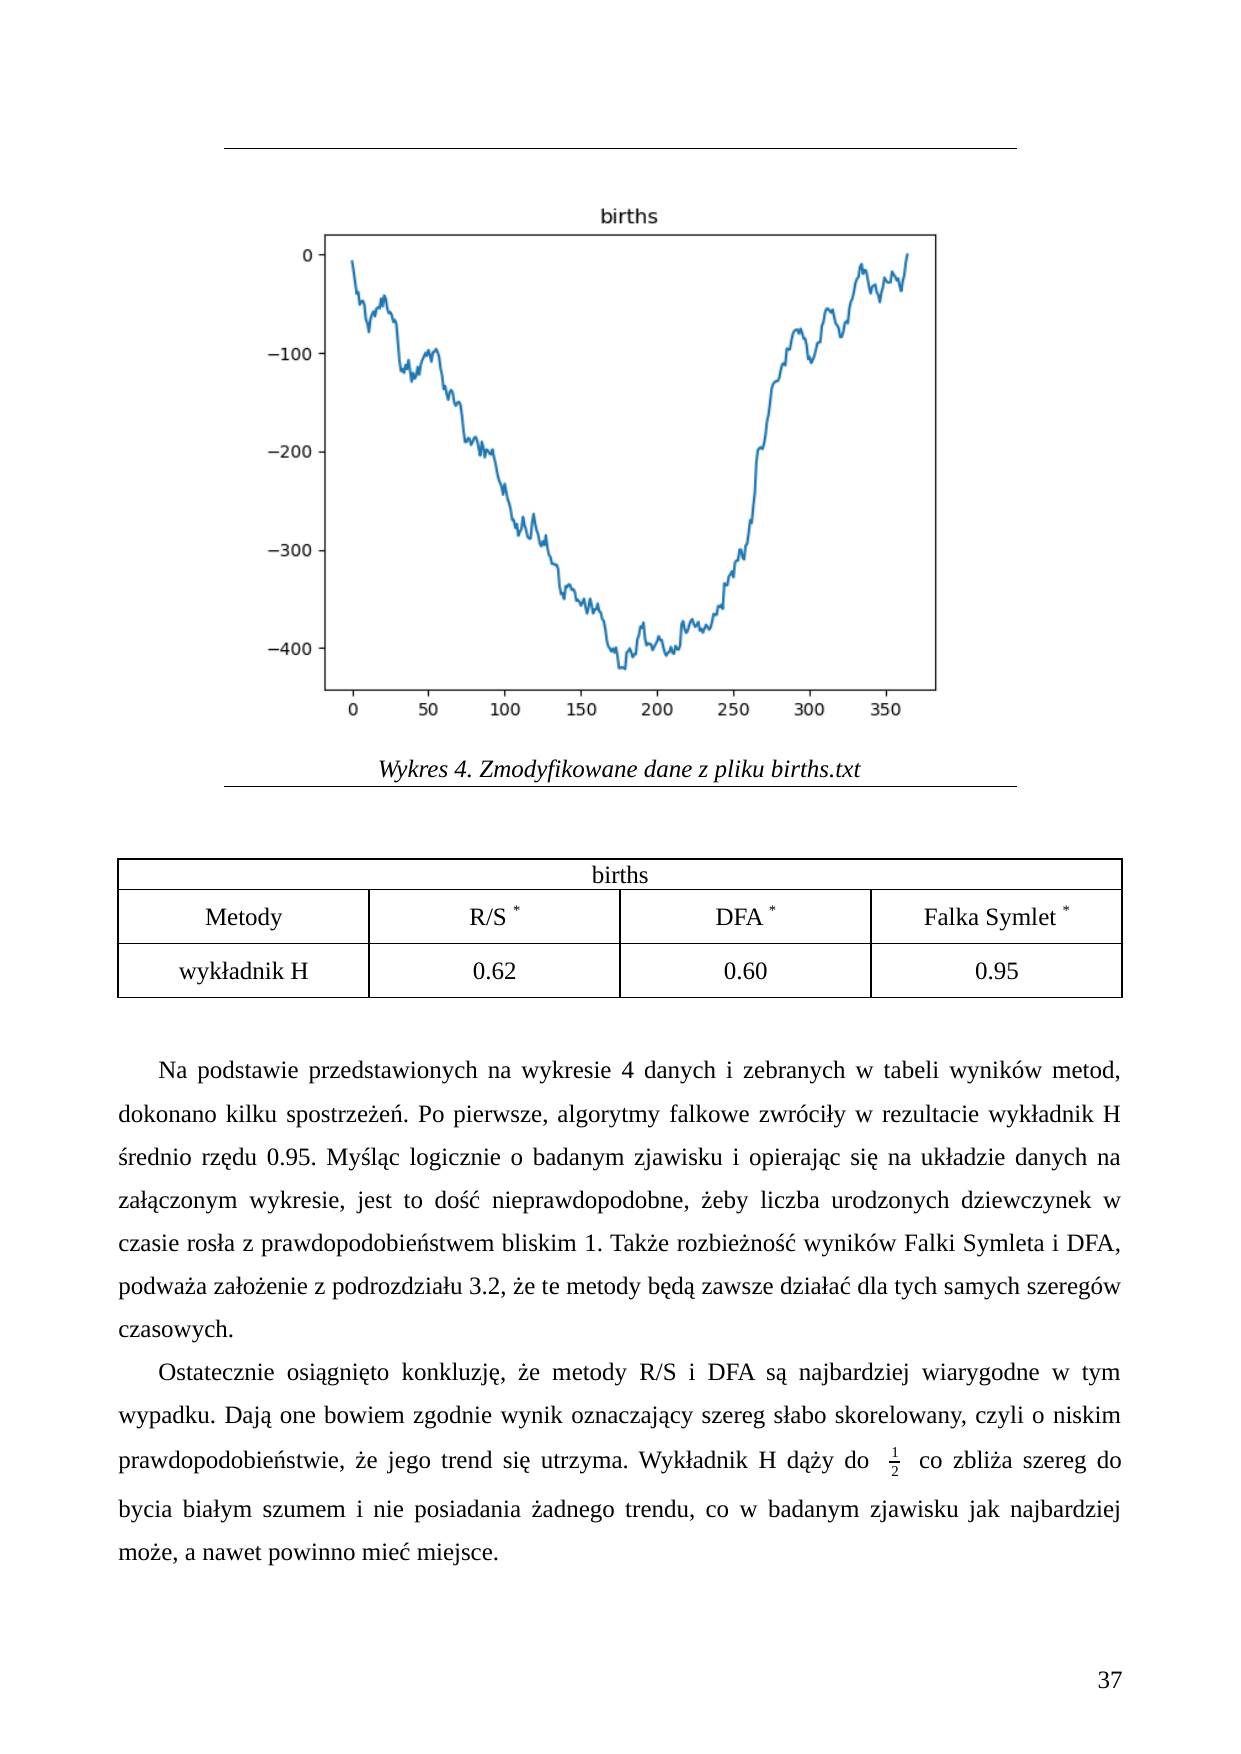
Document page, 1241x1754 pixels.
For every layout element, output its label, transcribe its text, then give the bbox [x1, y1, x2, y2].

table_cell Metody [119, 890, 368, 942]
table_cell R/S * [370, 890, 619, 942]
text Ostatecznie osiągnięto konkluzję, że metody R/S i DFA są najbardziej wiarygodne w tym wypadku. Dają one bowiem zgodnie wynik oznaczający szereg słabo skorelowany, czyli o niskim prawdopodobieństwie, że jego trend się utrzyma. Wykładnik H dąży doco zbliża szereg do bycia białym szumem i nie posiadania żadnego trendu, co w badanym zjawisku jak najbardziej może, a nawet powinno mieć miejsce. [118, 1357, 1122, 1566]
table_cell 0.95 [872, 944, 1121, 996]
text Na podstawie przedstawionych na wykresie 4 danych i zebranych w tabeli wyników metod, dokonano kilku spostrzeżeń. Po pierwsze, algorytmy falkowe zwróciły w rezultacie wykładnik H średnio rzędu 0.95. Myśląc logicznie o badanym zjawisku i opierając się na układzie danych na załączonym wykresie, jest to dość nieprawdopodobne, żeby liczba urodzonych dziewczynek w czasie rosła z prawdopodobieństwem bliskim 1. Także rozbieżność wyników Falki Symleta i DFA, podważa założenie z podrozdziału 3.2, że te metody będą zawsze działać dla tych samych szeregów czasowych. [118, 1056, 1122, 1343]
table_cell wykładnik H [119, 944, 368, 996]
text Wykres 4. Zmodyfikowane dane z pliku births.txt [226, 755, 1014, 783]
table_header births [119, 860, 1121, 889]
picture [226, 163, 1014, 755]
table_cell 0.60 [621, 944, 870, 996]
table_cell DFA * [621, 890, 870, 942]
table_cell Falka Symlet * [872, 890, 1121, 942]
table_cell 0.62 [370, 944, 619, 996]
